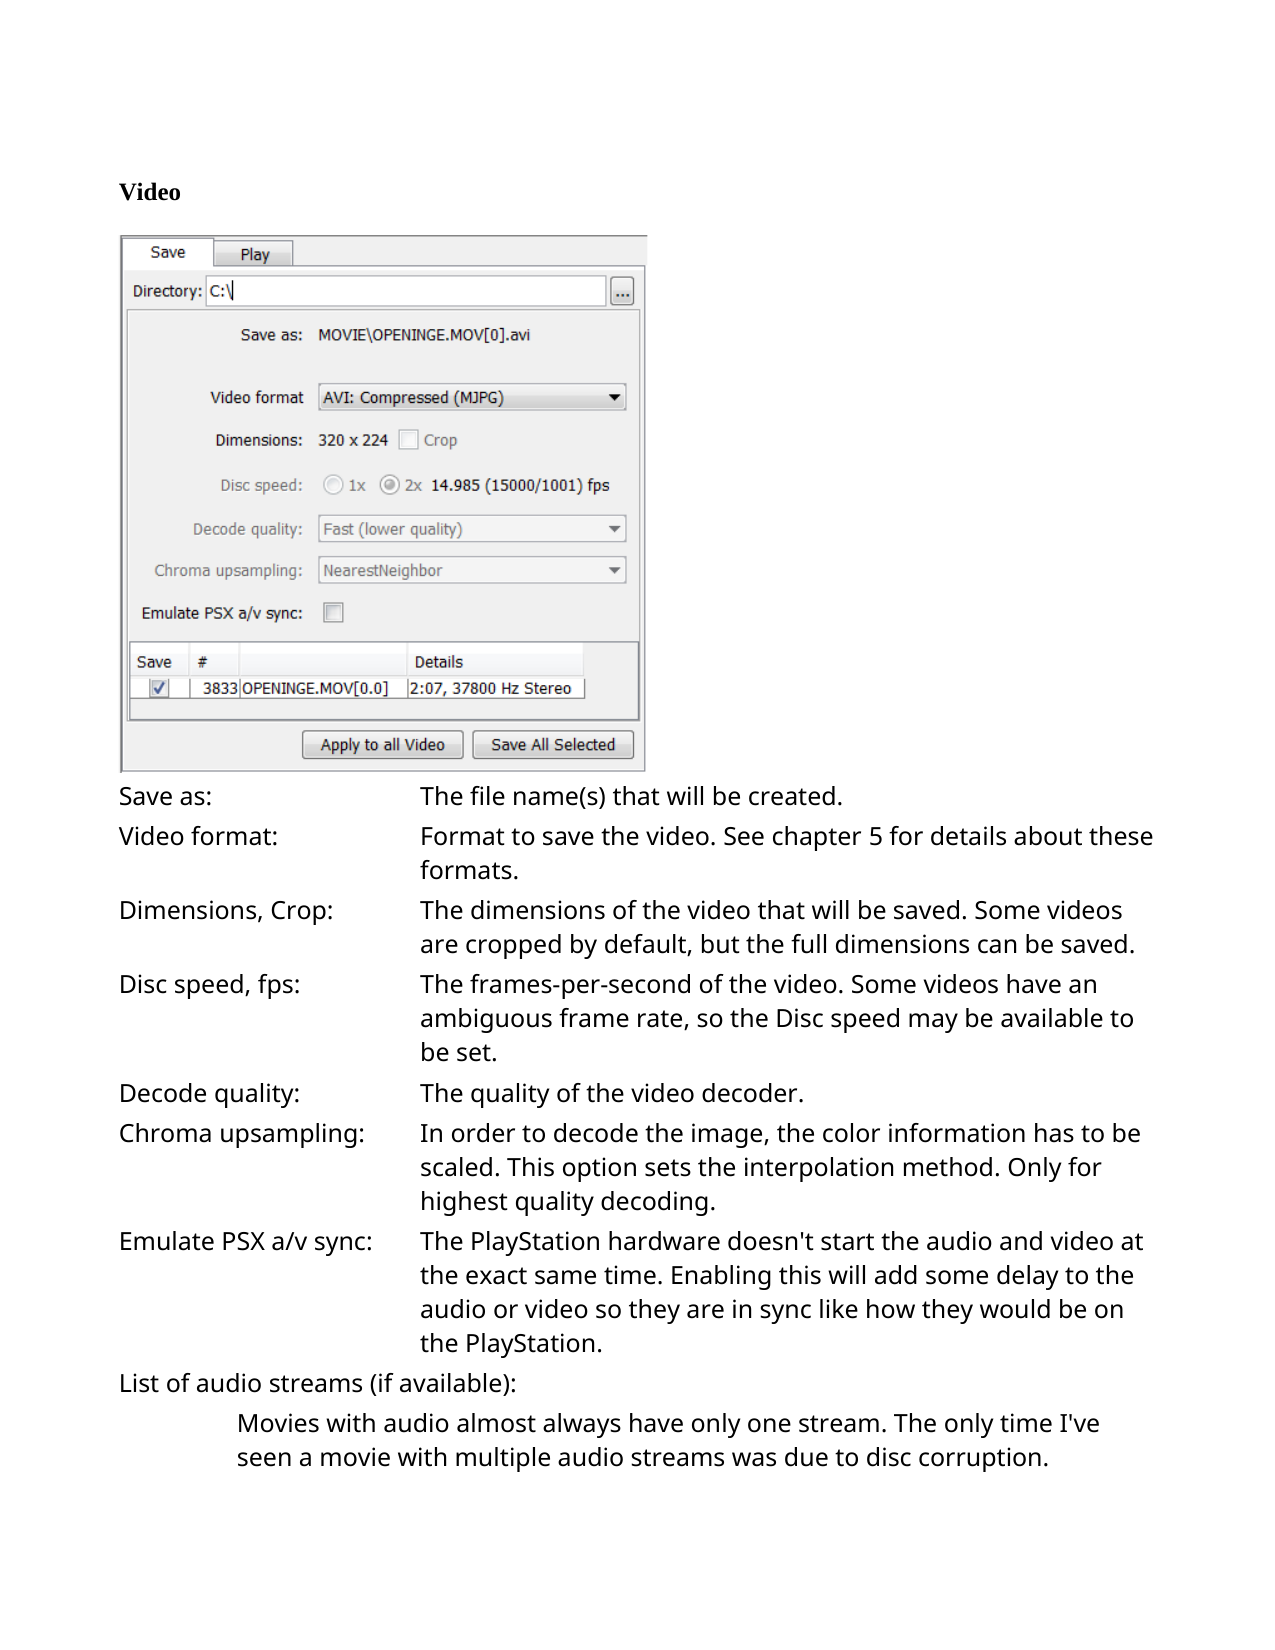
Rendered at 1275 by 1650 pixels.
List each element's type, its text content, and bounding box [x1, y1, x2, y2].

text Chroma upsampling: In order to decode the image, the color information has to be scaled. This option sets the interpolation method. Only for highest quality decoding. [118, 1115, 1156, 1217]
picture [118, 235, 648, 773]
text Save as: The file name(s) that will be created. [118, 778, 1156, 813]
text Movies with audio almost always have only one stream. The only time I've seen a movie with multiple audio streams was due to disc corruption. [237, 1406, 1156, 1474]
subtitle Video [118, 177, 1156, 206]
text Video format: Format to save the video. See chapter 5 for details about these formats. [118, 819, 1156, 887]
text Disc speed, fps: The frames-per-second of the video. Some videos have an ambiguous frame rate, so the Disc speed may be available to be set. [118, 967, 1156, 1069]
text Emulate PSX a/v sync: The PlayStation hardware doesn't start the audio and video at the exact same time. Enabling this will add some delay to the audio or video so they are in sync like how they would be on the PlayStation. [118, 1223, 1156, 1360]
text Decode quality: The quality of the video decoder. [118, 1075, 1156, 1109]
text Dimensions, Crop: The dimensions of the video that will be saved. Some videos are cropped by default, but the full dimensions can be saved. [118, 893, 1156, 961]
text List of audio streams (if available): [118, 1366, 1156, 1400]
